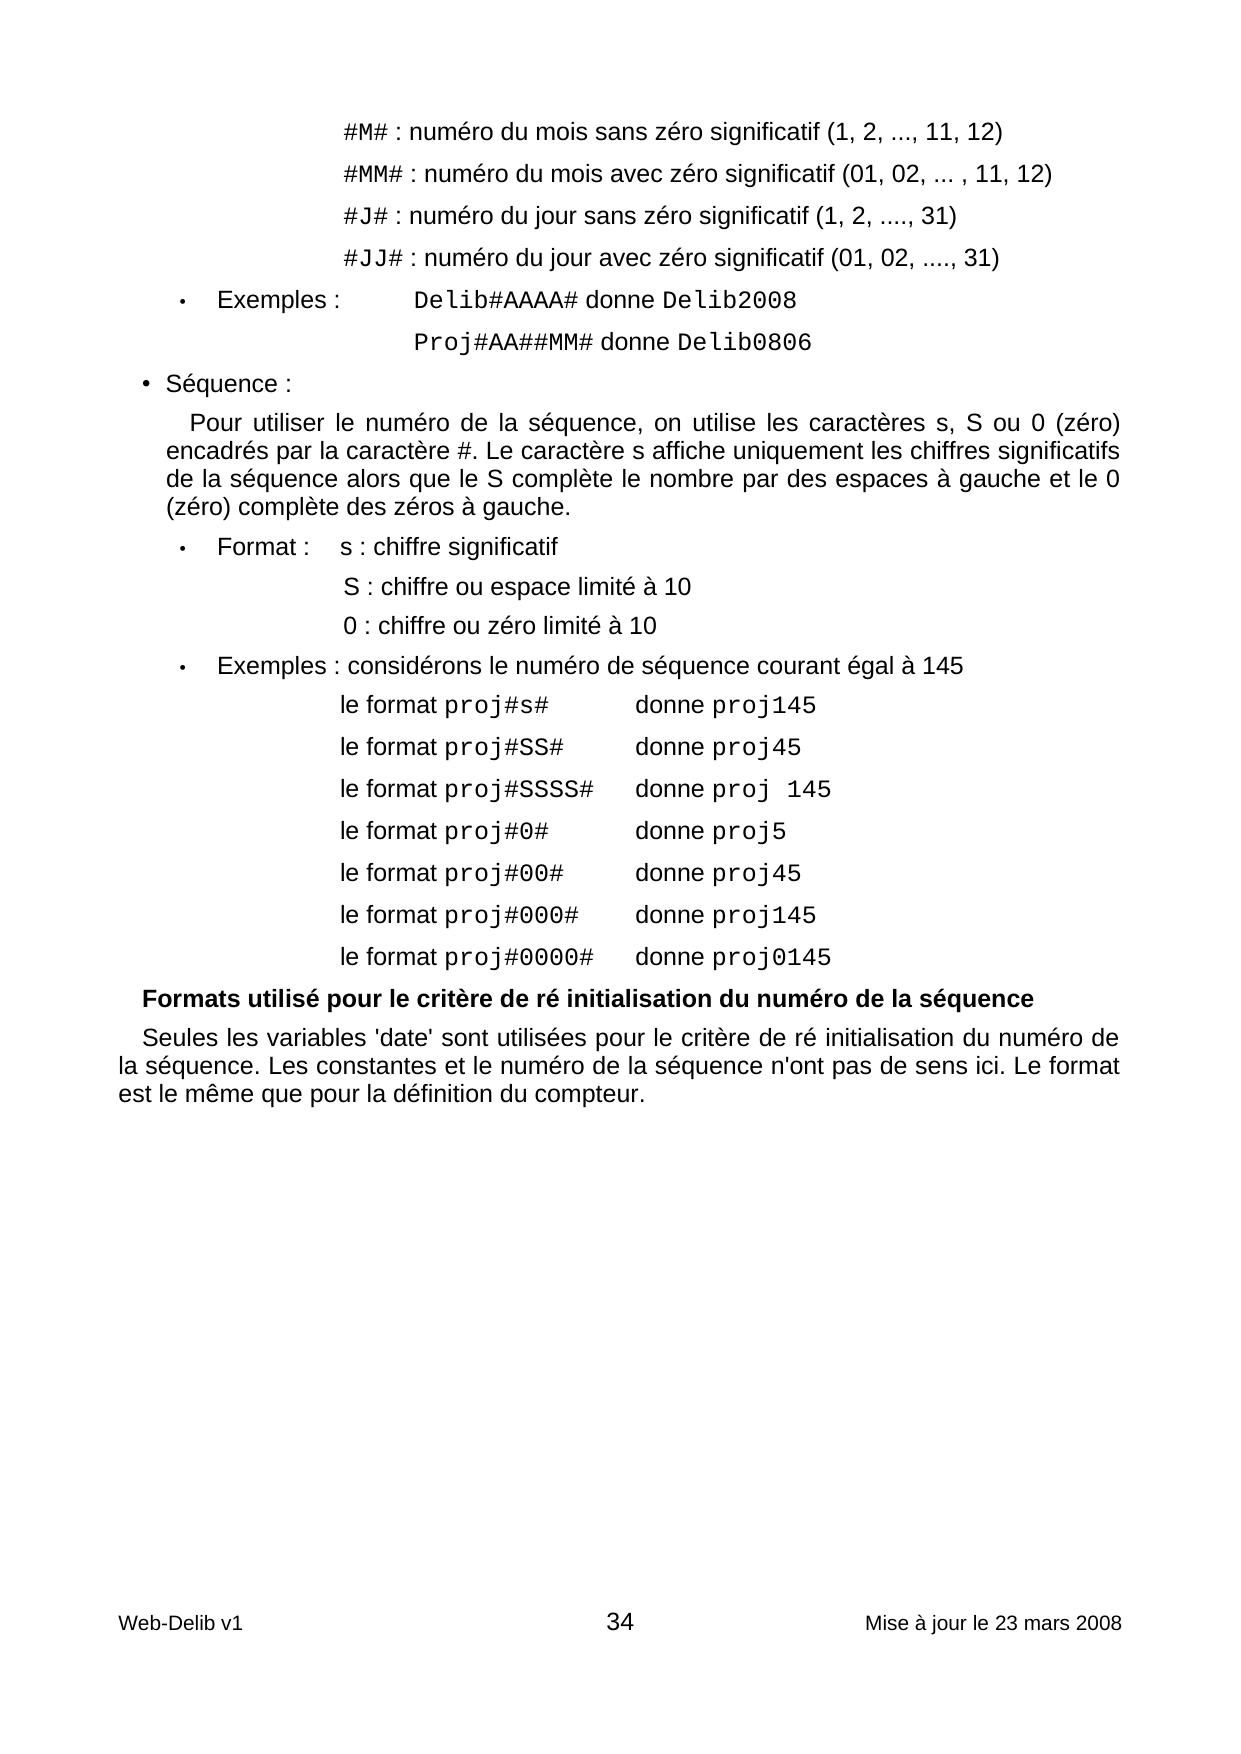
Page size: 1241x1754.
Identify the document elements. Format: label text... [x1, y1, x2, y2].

text le format proj#000# donne proj145 [118, 901, 1122, 931]
list 0 : chiffre ou zéro limité à 10 [306, 612, 1122, 640]
text le format proj#SSSS# donne proj 145 [118, 775, 1122, 805]
text Seules les variables 'date' sont utilisées pour le critère de ré initialisation du numéro de la séquence. Les constantes et le numéro de la séquence n'ont pas de sens ici. Le format est le même que pour la définition du compteur. [118, 1024, 1122, 1108]
text Proj#AA##MM# donne Delib0806 [118, 327, 1122, 358]
list Format : s : chiffre significatif [156, 533, 1122, 561]
list #M# : numéro du mois sans zéro significatif (1, 2, ..., 11, 12) [306, 118, 1122, 148]
text le format proj#SS# donne proj45 [118, 733, 1122, 763]
list #MM# : numéro du mois avec zéro significatif (01, 02, ... , 11, 12) [306, 160, 1122, 190]
text le format proj#0000# donne proj0145 [118, 943, 1122, 973]
list Exemples : Delib#AAAA# donne Delib2008 [156, 286, 1122, 316]
list S : chiffre ou espace limité à 10 [306, 572, 1122, 600]
text le format proj#s# donne proj145 [118, 691, 1122, 721]
text Formats utilisé pour le critère de ré initialisation du numéro de la séquence [118, 984, 1122, 1012]
text le format proj#0# donne proj5 [118, 817, 1122, 847]
list #J# : numéro du jour sans zéro significatif (1, 2, ...., 31) [306, 202, 1122, 232]
list #JJ# : numéro du jour avec zéro significatif (01, 02, ...., 31) [306, 244, 1122, 274]
list Séquence : [118, 369, 1122, 397]
text le format proj#00# donne proj45 [118, 859, 1122, 889]
list Exemples : considérons le numéro de séquence courant égal à 145 [156, 652, 1122, 679]
text Pour utiliser le numéro de la séquence, on utilise les caractères s, S ou 0 (zéro) encadrés par la caractère #. Le caractère s affiche uniquement les chiffres significatifs de la séquence alors que le S complète le nombre par des espaces à gauche et le 0 (zéro) complète des zéros à gauche. [166, 409, 1122, 521]
